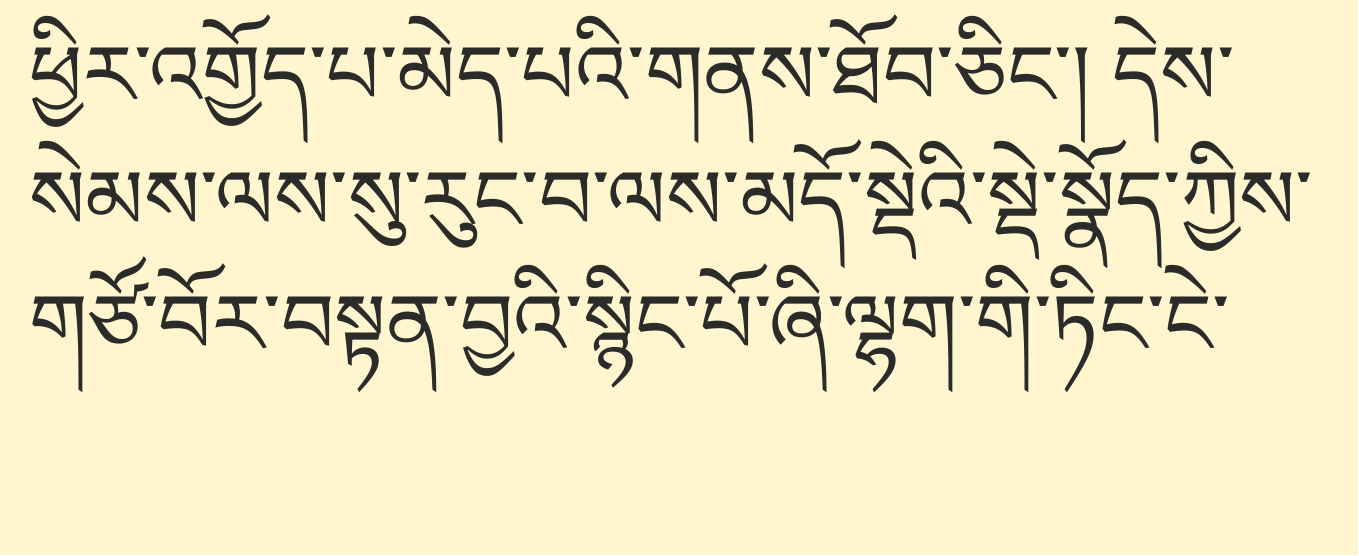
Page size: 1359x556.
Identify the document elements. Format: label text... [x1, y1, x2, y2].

text ཕྱིར་འགྱོད་པ་མེད་པའི་གནས་ཐོབ་ཅིང་། དེས་སེམས་ལས་སུ་རུང་བ་ལས་མདོ་སྡེའི་སྡེ་སྣོད་ཀྱིས་གཙོ་བོར་བསྟན་བྱའི་སྙིང་པོ་ཞི་ལྷག་གི་ཏིང་ངེ་ [29, 29, 1346, 388]
